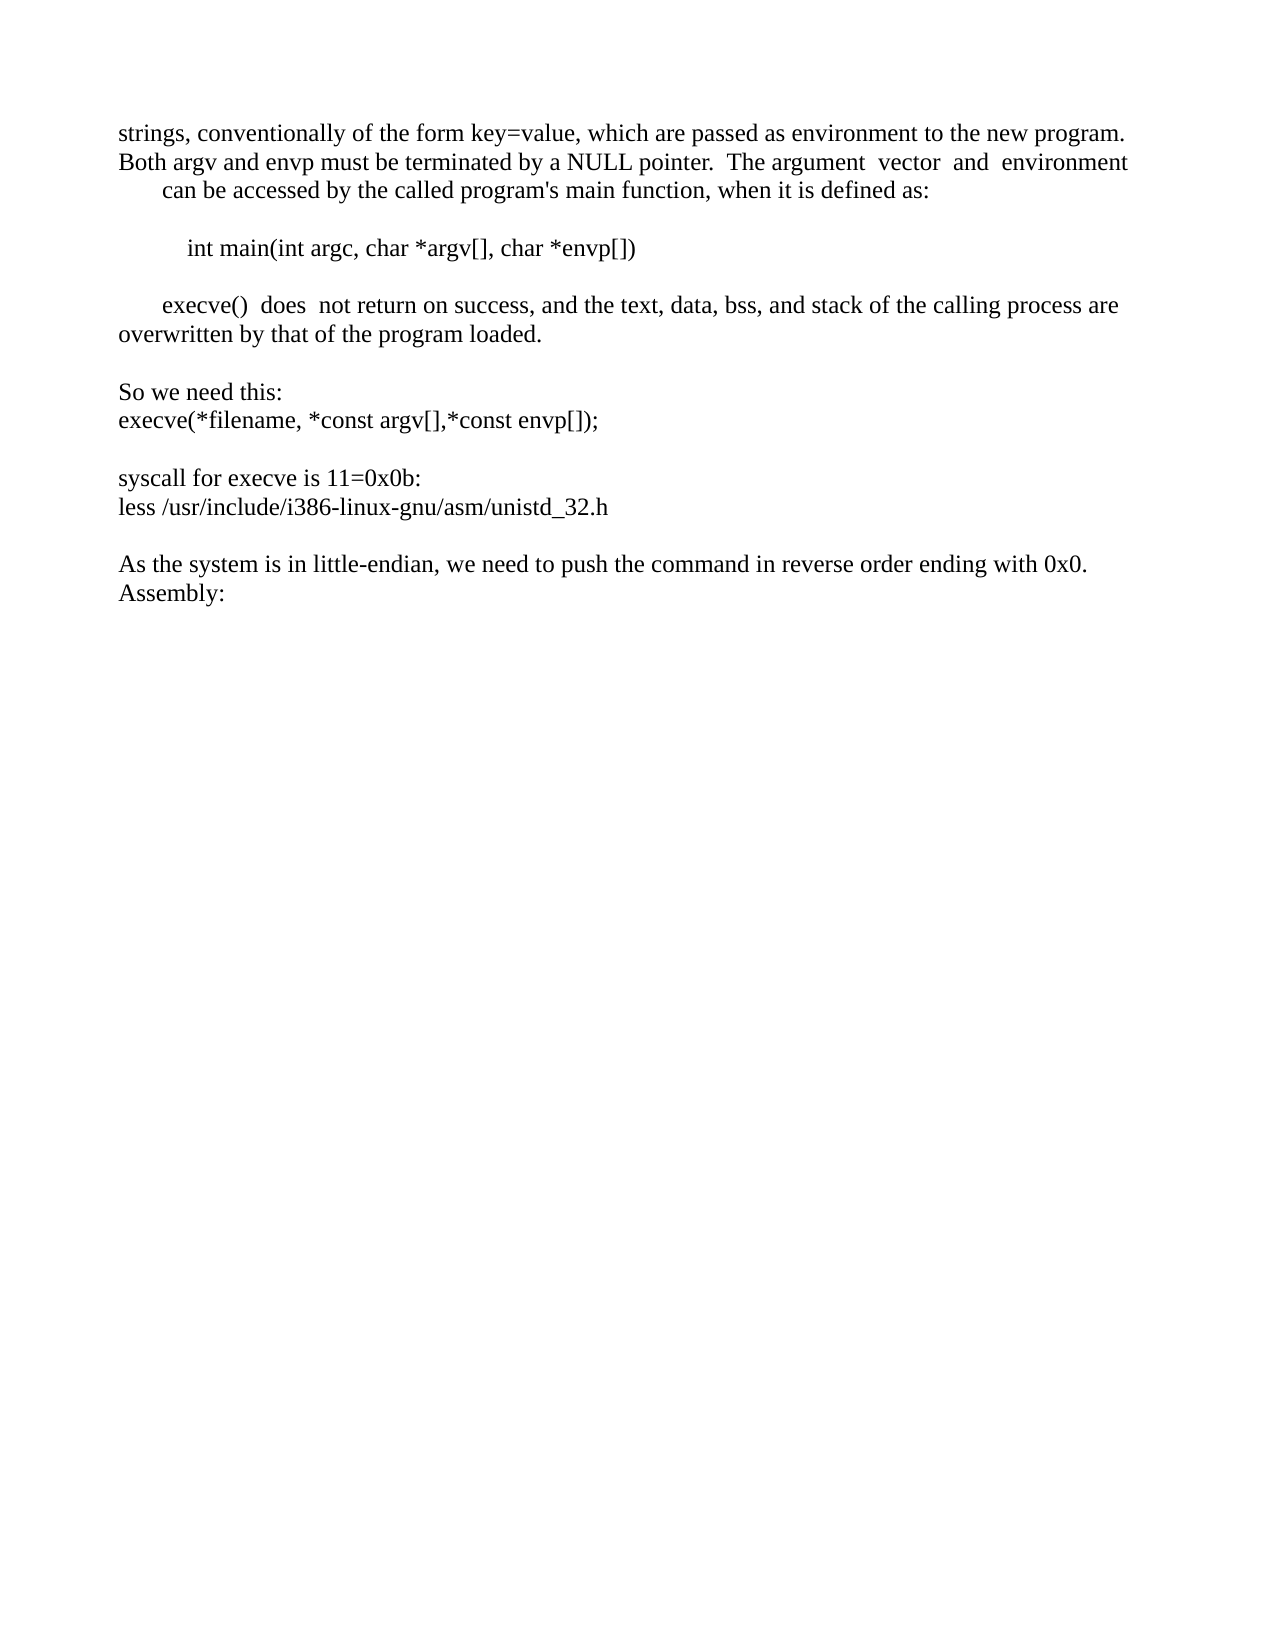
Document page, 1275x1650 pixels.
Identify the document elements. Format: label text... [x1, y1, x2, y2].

text execve() does not return on success, and the text, data, bss, and stack of the calling process are overwritten by that of the program loaded. [118, 291, 1157, 348]
text Assembly: [118, 578, 1157, 607]
text can be accessed by the called program's main function, when it is defined as: [118, 176, 1157, 204]
text As the system is in little-endian, we need to push the command in reverse order ending with 0x0. [118, 549, 1157, 578]
text execve(*filename, *const argv[],*const envp[]); [118, 406, 1157, 434]
text less /usr/include/i386-linux-gnu/asm/unistd_32.h [118, 492, 1157, 521]
text So we need this: [118, 377, 1157, 406]
text int main(int argc, char *argv[], char *envp[]) [118, 233, 1157, 262]
text strings, conventionally of the form key=value, which are passed as environment to the new program. Both argv and envp must be terminated by a NULL pointer. The argument vector and environment [118, 118, 1157, 176]
text syscall for execve is 11=0x0b: [118, 463, 1157, 492]
